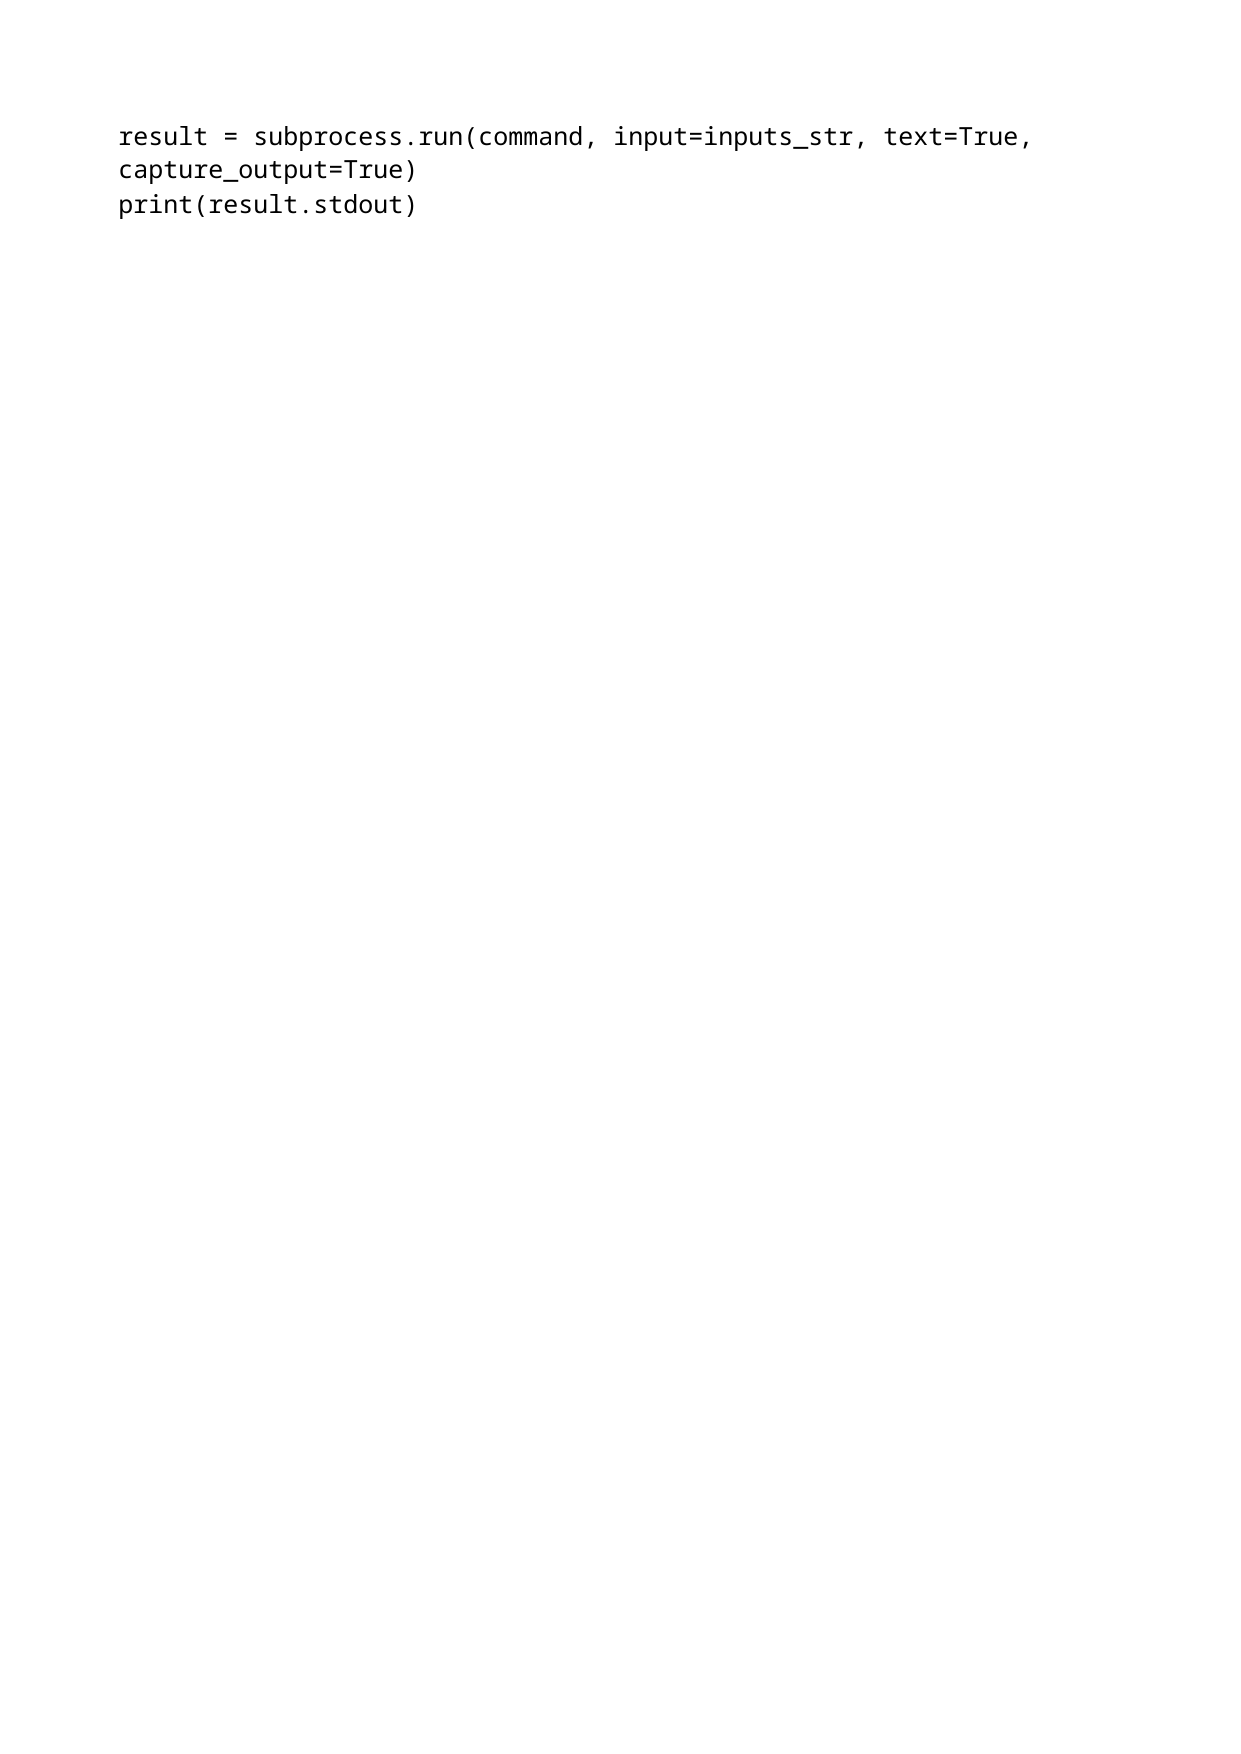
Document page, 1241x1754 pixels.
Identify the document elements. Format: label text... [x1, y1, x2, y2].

text result = subprocess.run(command, input=inputs_str, text=True, capture_output=True) [118, 118, 1122, 186]
text print(result.stdout) [118, 186, 1122, 220]
